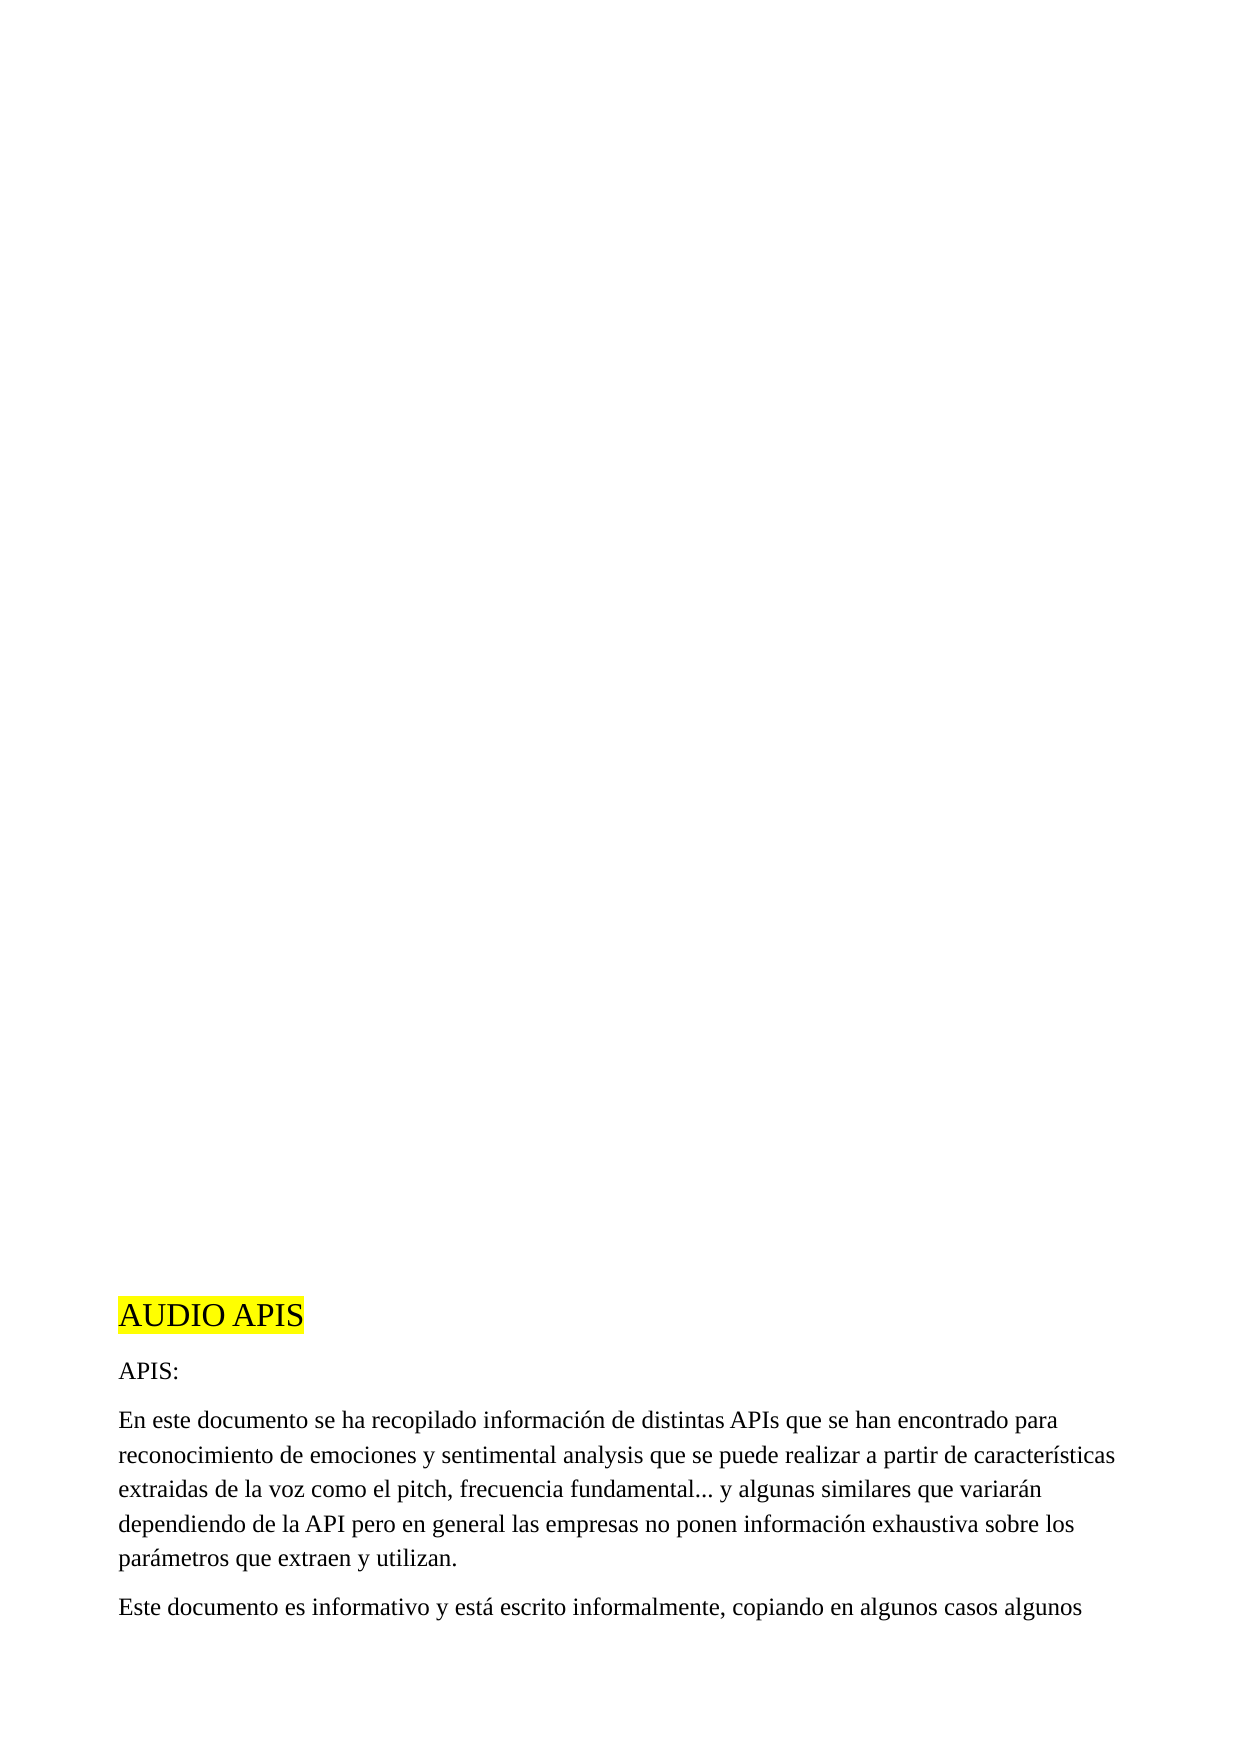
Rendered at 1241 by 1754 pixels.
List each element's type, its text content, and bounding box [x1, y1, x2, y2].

text AUDIO APIS [118, 1296, 1122, 1334]
text APIS: [118, 1356, 1122, 1385]
text Este documento es informativo y está escrito informalmente, copiando en algunos casos algunos [118, 1592, 1122, 1621]
text En este documento se ha recopilado información de distintas APIs que se han encontrado para reconocimiento de emociones y sentimental analysis que se puede realizar a partir de características extraidas de la voz como el pitch, frecuencia fundamental... y algunas similares que variarán dependiendo de la API pero en general las empresas no ponen información exhaustiva sobre los parámetros que extraen y utilizan. [118, 1405, 1122, 1572]
